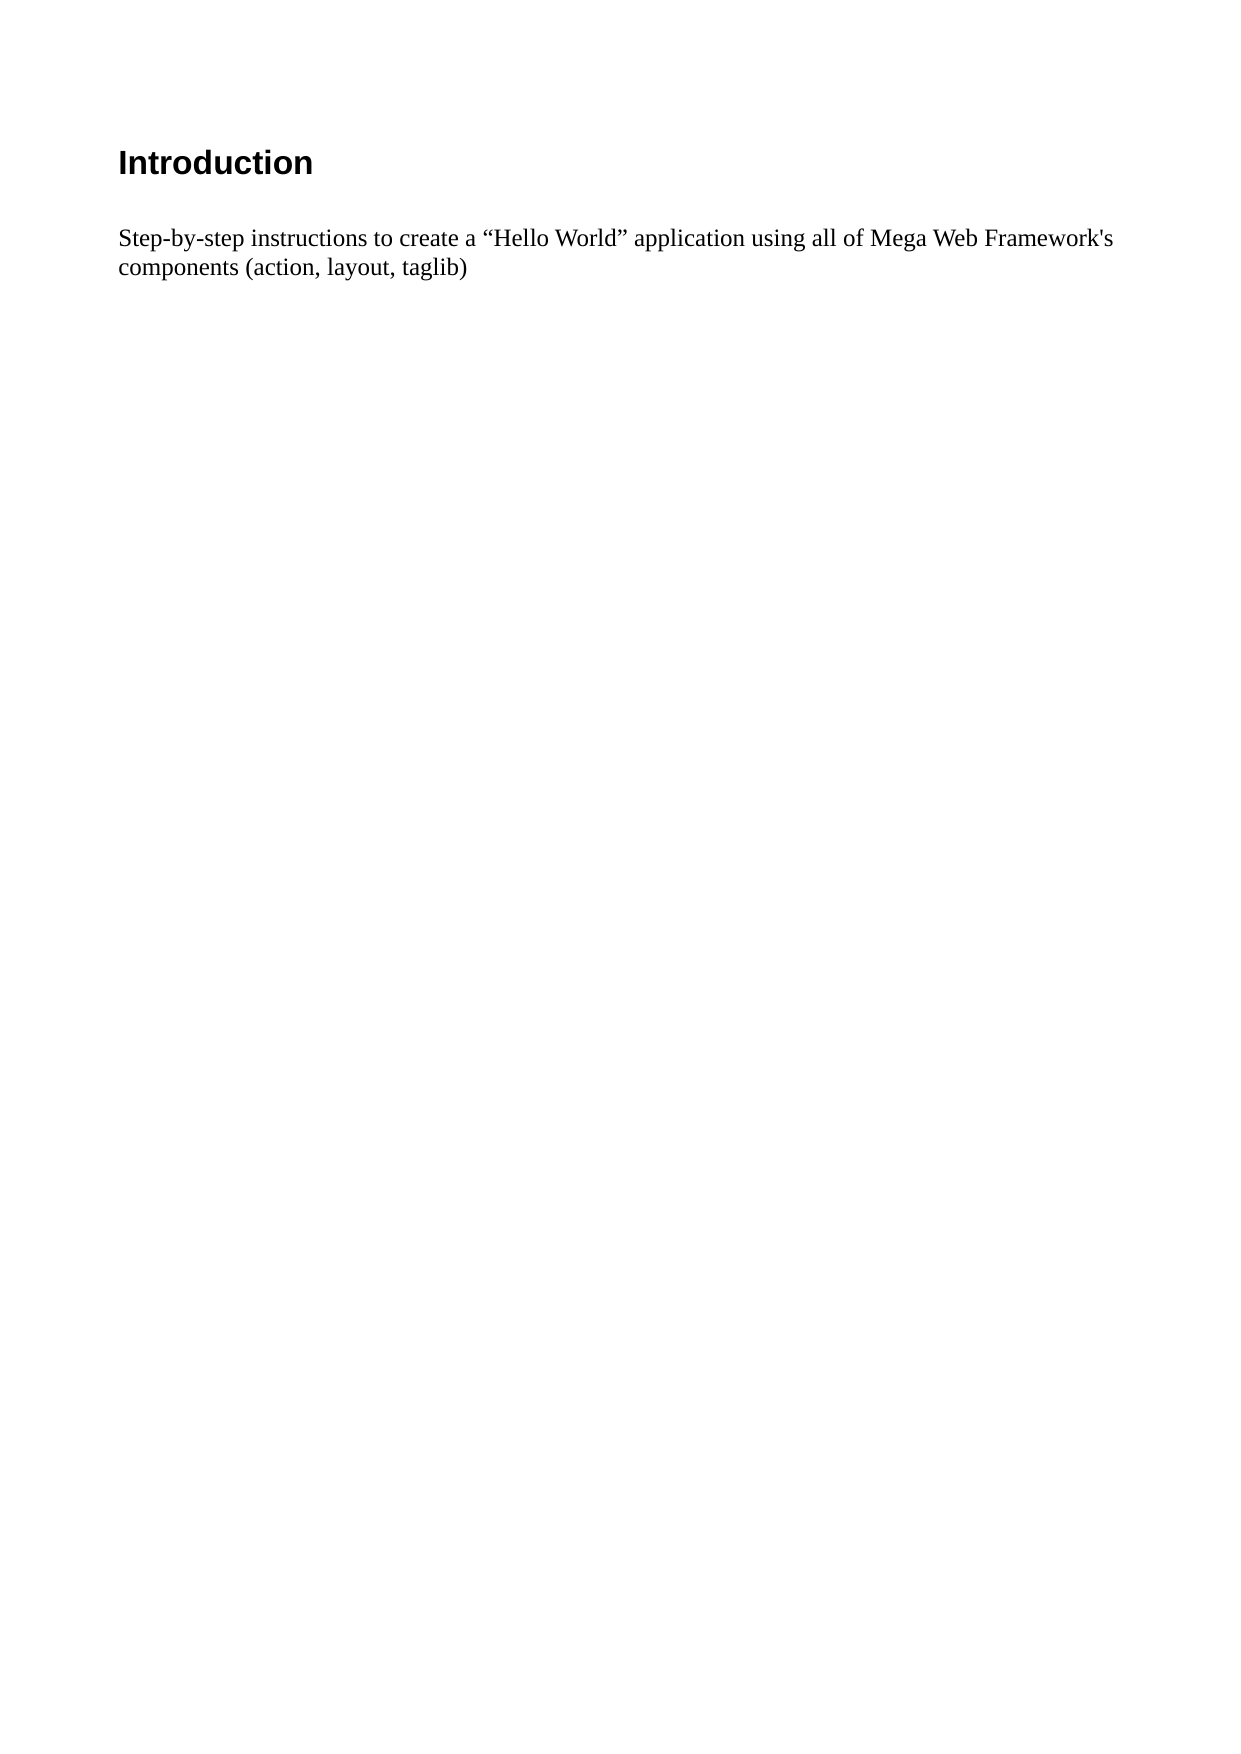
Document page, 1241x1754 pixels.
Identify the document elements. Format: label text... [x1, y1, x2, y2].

subtitle Introduction [118, 143, 1122, 182]
text Step-by-step instructions to create a “Hello World” application using all of Mega Web Framework's components (action, layout, taglib) [118, 223, 1122, 281]
